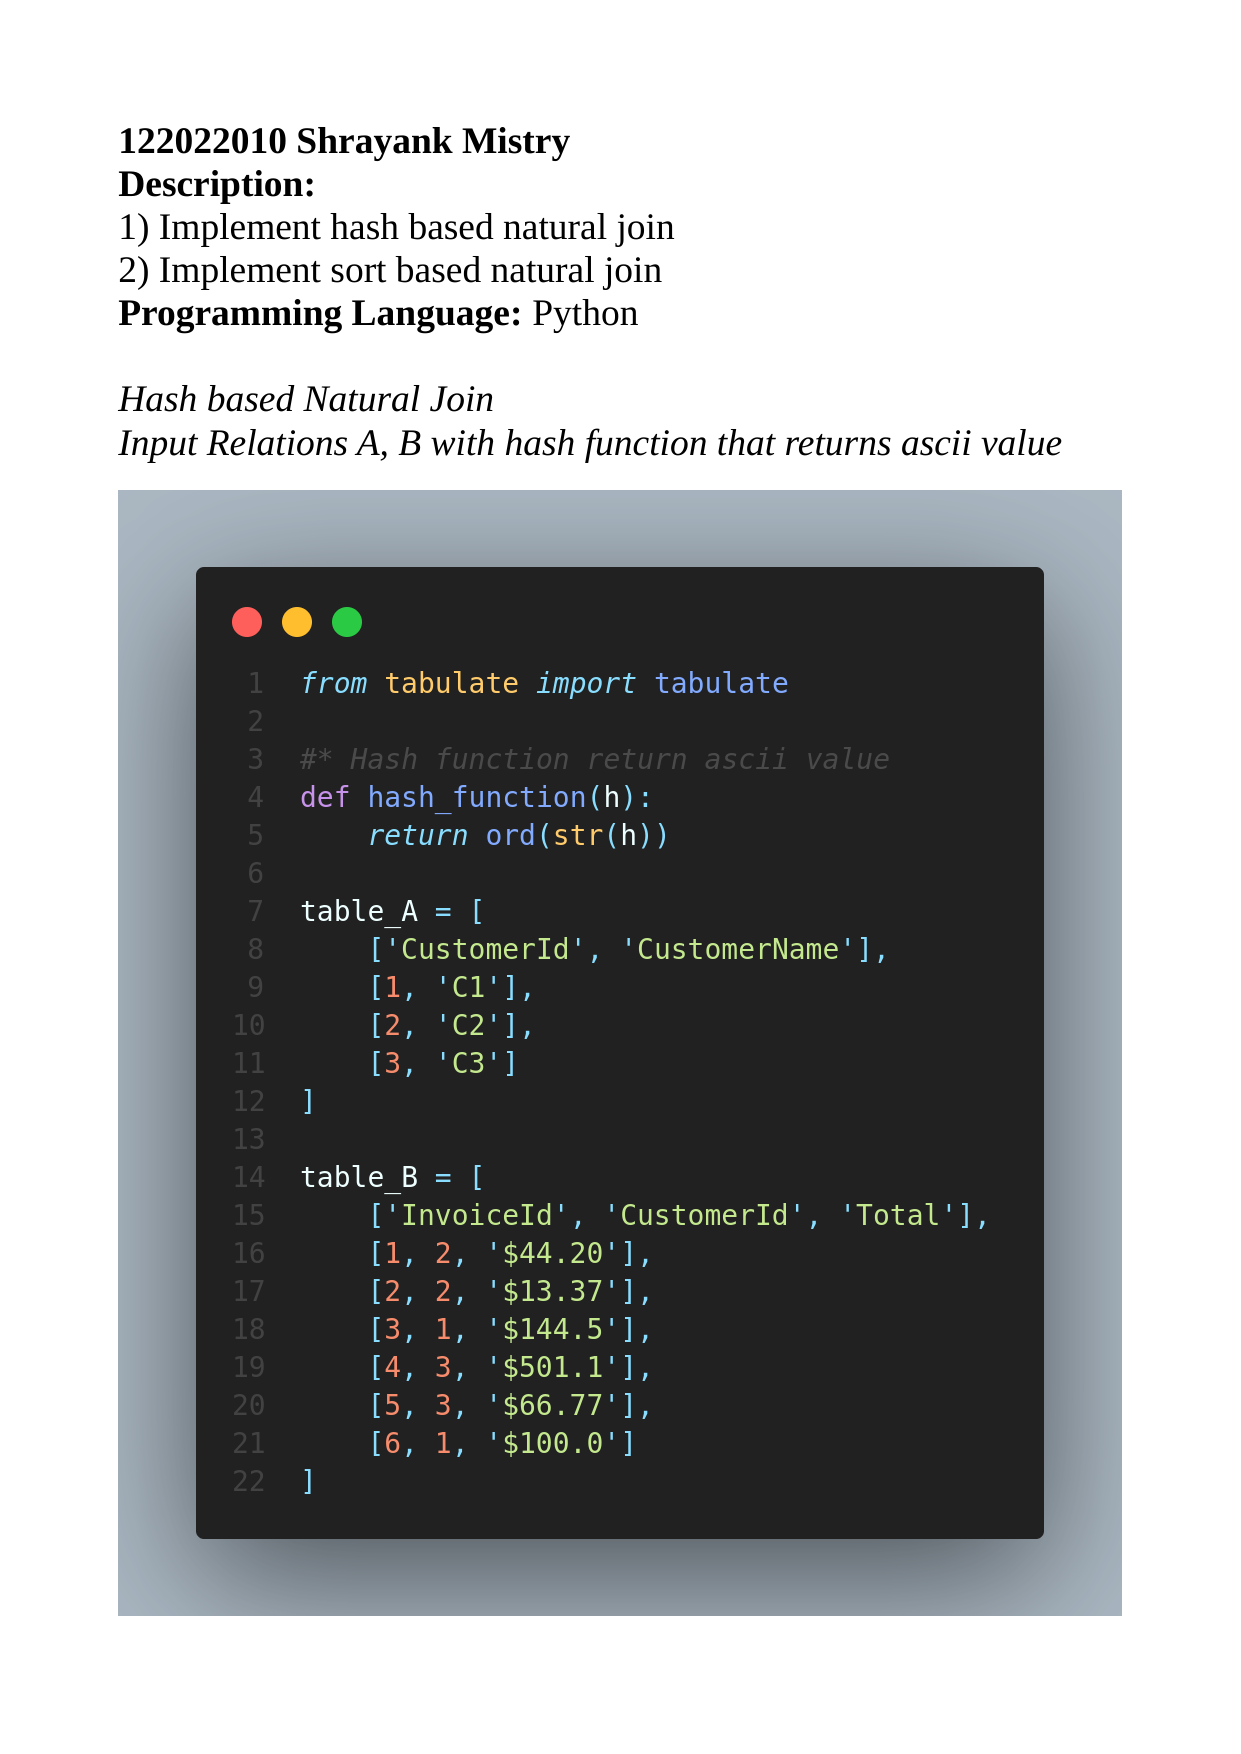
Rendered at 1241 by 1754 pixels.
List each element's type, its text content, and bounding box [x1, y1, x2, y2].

text 1) Implement hash based natural join [118, 204, 1122, 247]
text Hash based Natural Join [118, 377, 1122, 420]
text Input Relations A, B with hash function that returns ascii value [118, 420, 1122, 463]
text Programming Language: Python [118, 291, 1122, 334]
text Description: [118, 161, 1122, 204]
text 122022010 Shrayank Mistry [118, 118, 1122, 161]
picture [118, 490, 1123, 1616]
text 2) Implement sort based natural join [118, 247, 1122, 291]
